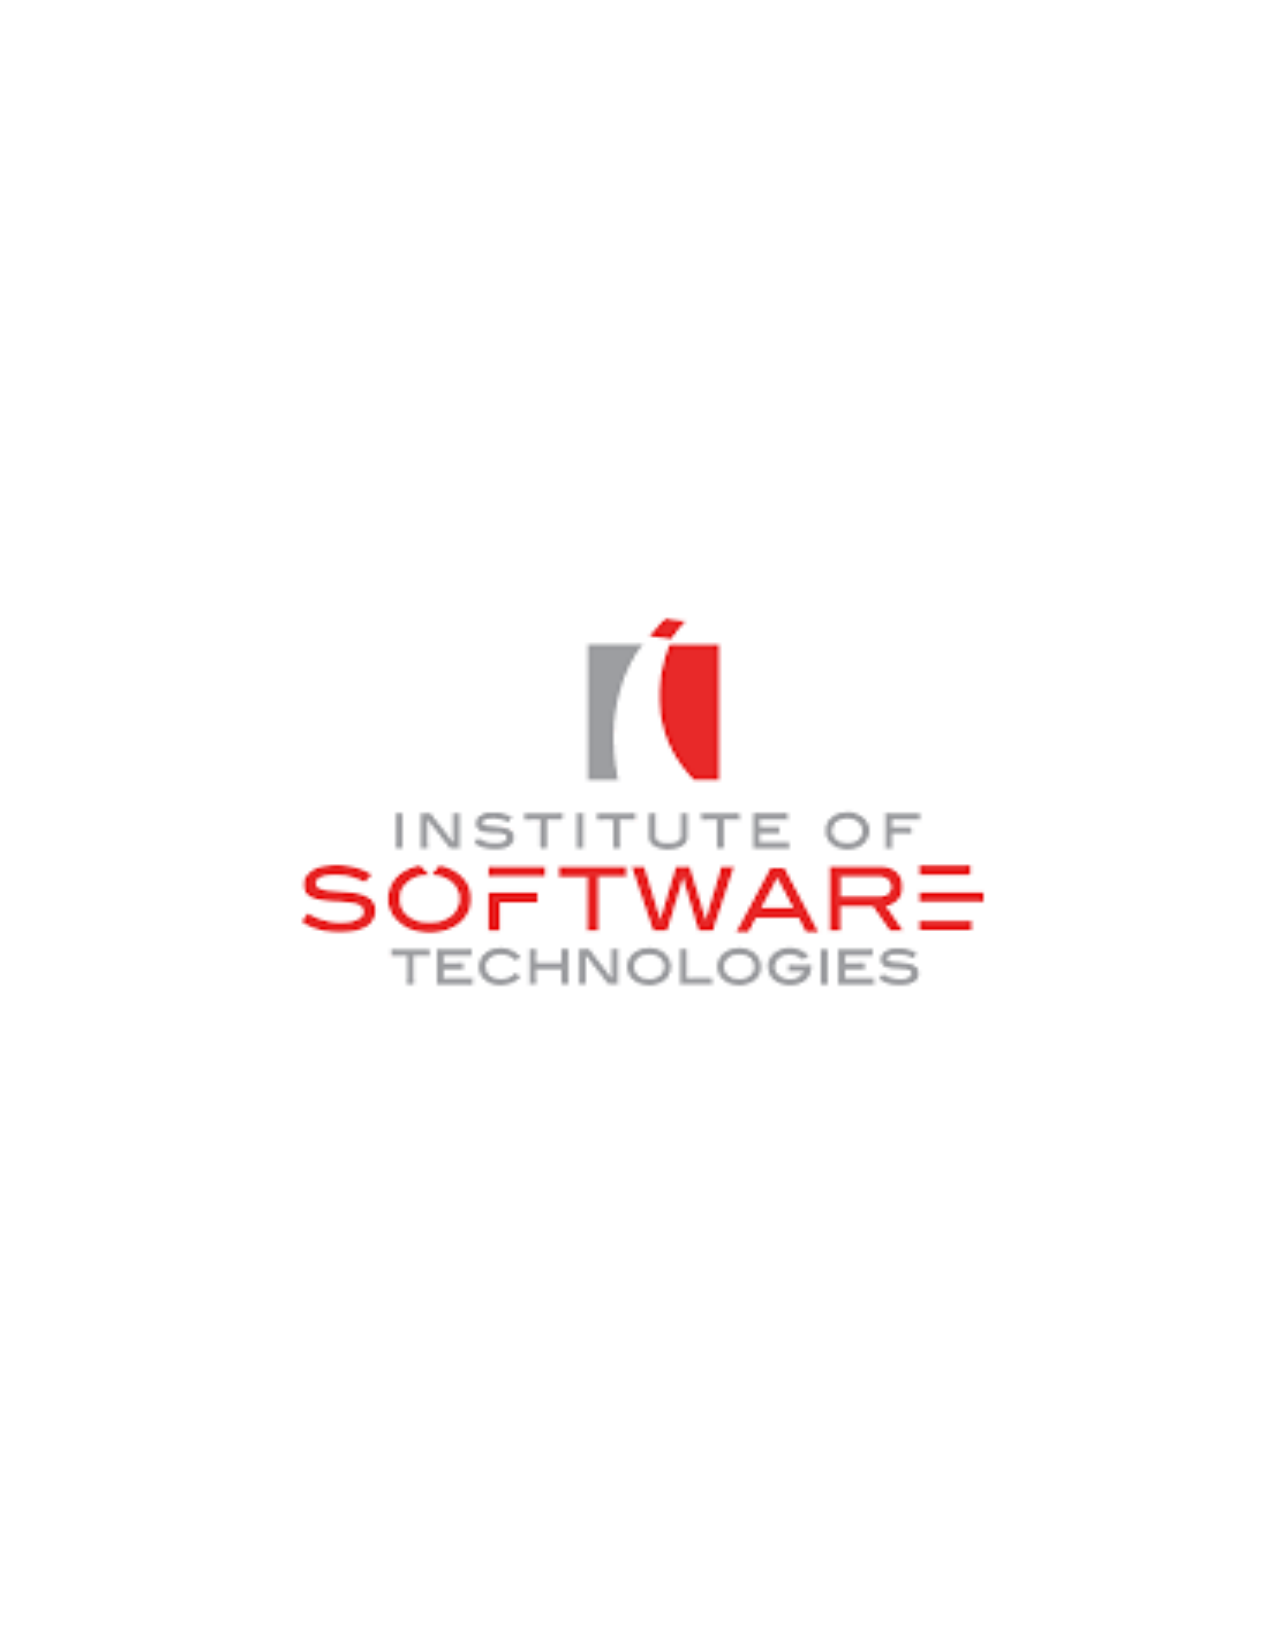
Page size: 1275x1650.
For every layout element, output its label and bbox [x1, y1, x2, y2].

picture [255, 456, 1033, 1150]
